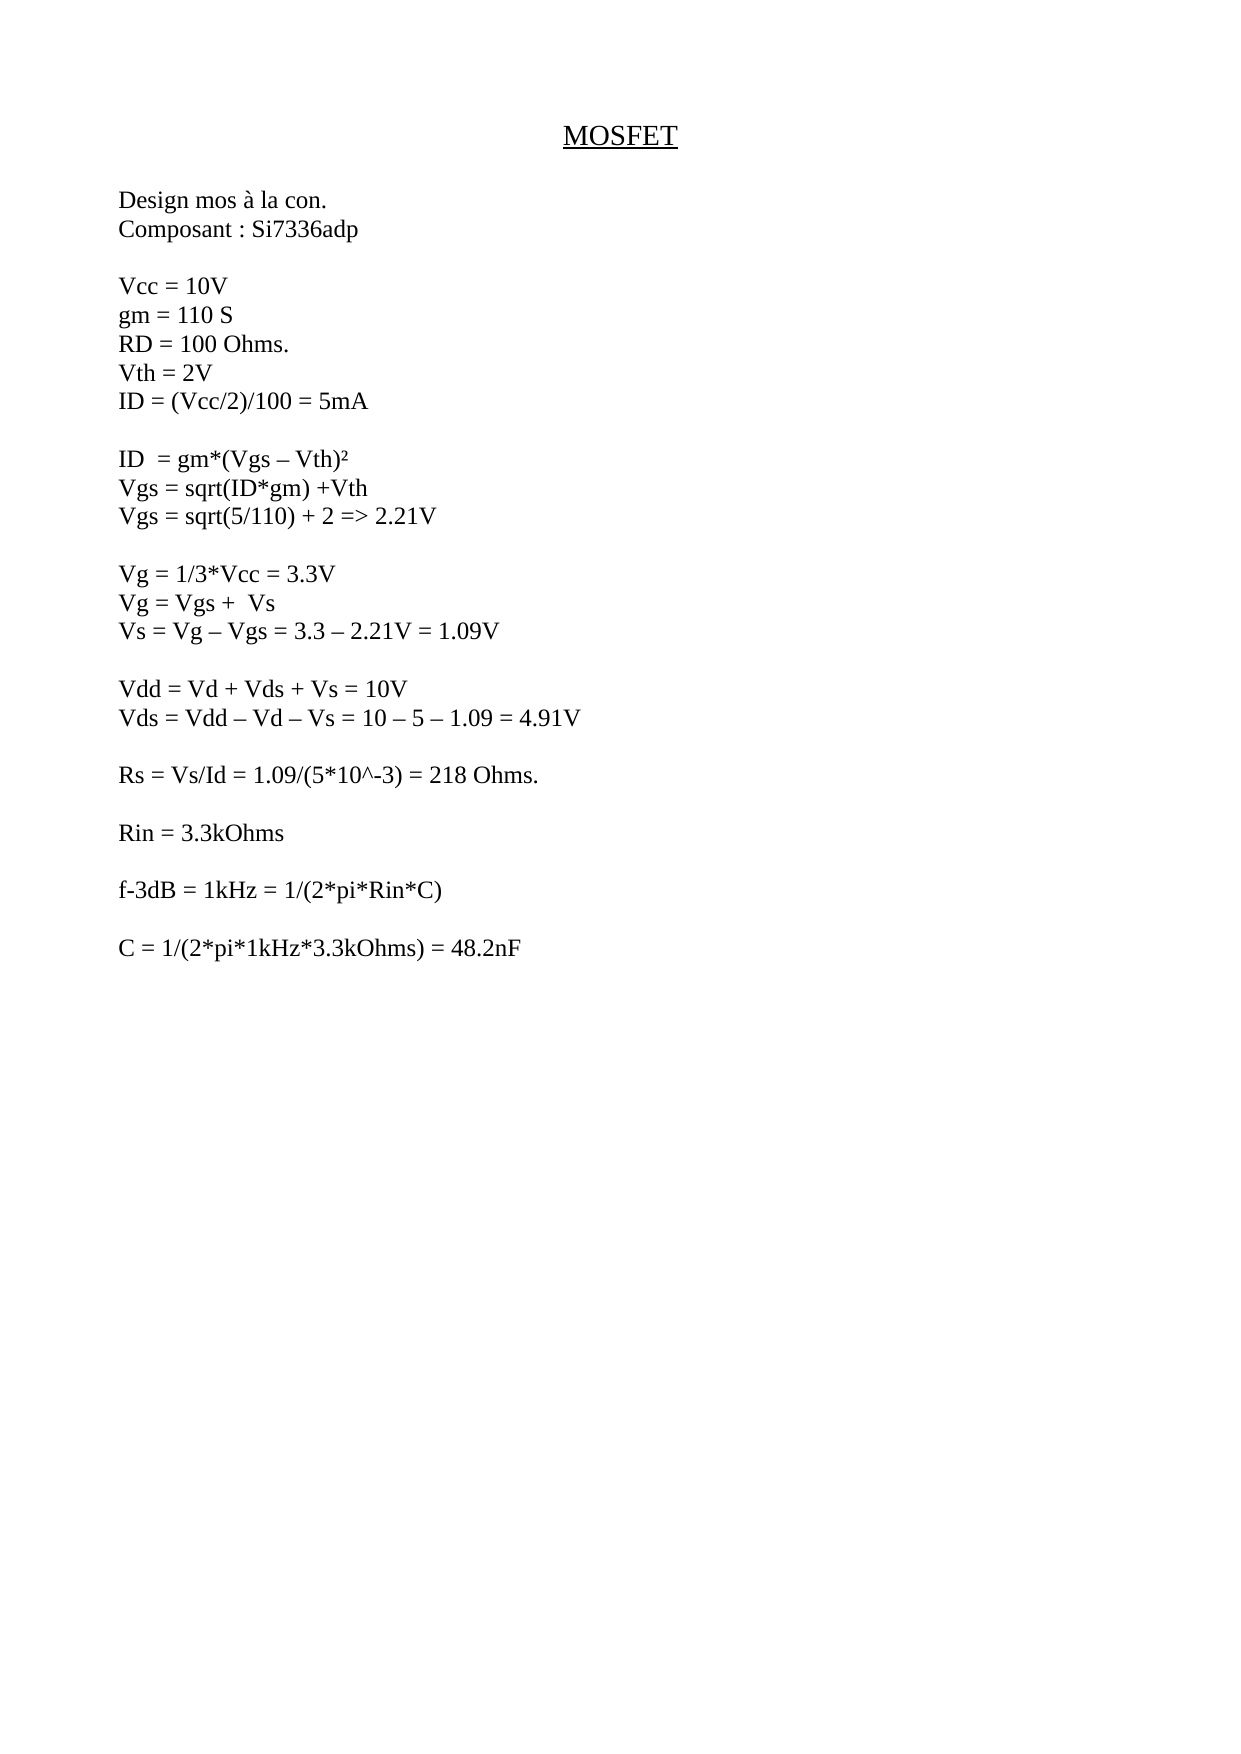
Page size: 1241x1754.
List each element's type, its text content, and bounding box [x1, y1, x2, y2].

text MOSFET [118, 118, 1122, 152]
text ID = (Vcc/2)/100 = 5mA [118, 386, 1122, 415]
text f-3dB = 1kHz = 1/(2*pi*Rin*C) [118, 875, 1122, 904]
text Vdd = Vd + Vds + Vs = 10V [118, 674, 1122, 703]
text Rin = 3.3kOhms [118, 818, 1122, 846]
text ID = gm*(Vgs – Vth)² [118, 444, 1122, 473]
text Vth = 2V [118, 358, 1122, 386]
text Vds = Vdd – Vd – Vs = 10 – 5 – 1.09 = 4.91V [118, 703, 1122, 731]
text Vcc = 10V [118, 271, 1122, 300]
text Vg = Vgs + Vs [118, 588, 1122, 616]
text Composant : Si7336adp [118, 214, 1122, 243]
text Design mos à la con. [118, 185, 1122, 214]
text Rs = Vs/Id = 1.09/(5*10^-3) = 218 Ohms. [118, 760, 1122, 789]
text C = 1/(2*pi*1kHz*3.3kOhms) = 48.2nF [118, 933, 1122, 961]
text gm = 110 S [118, 300, 1122, 329]
text Vgs = sqrt(ID*gm) +Vth [118, 473, 1122, 501]
text Vg = 1/3*Vcc = 3.3V [118, 559, 1122, 588]
text RD = 100 Ohms. [118, 329, 1122, 358]
text Vs = Vg – Vgs = 3.3 – 2.21V = 1.09V [118, 616, 1122, 645]
text Vgs = sqrt(5/110) + 2 => 2.21V [118, 501, 1122, 530]
